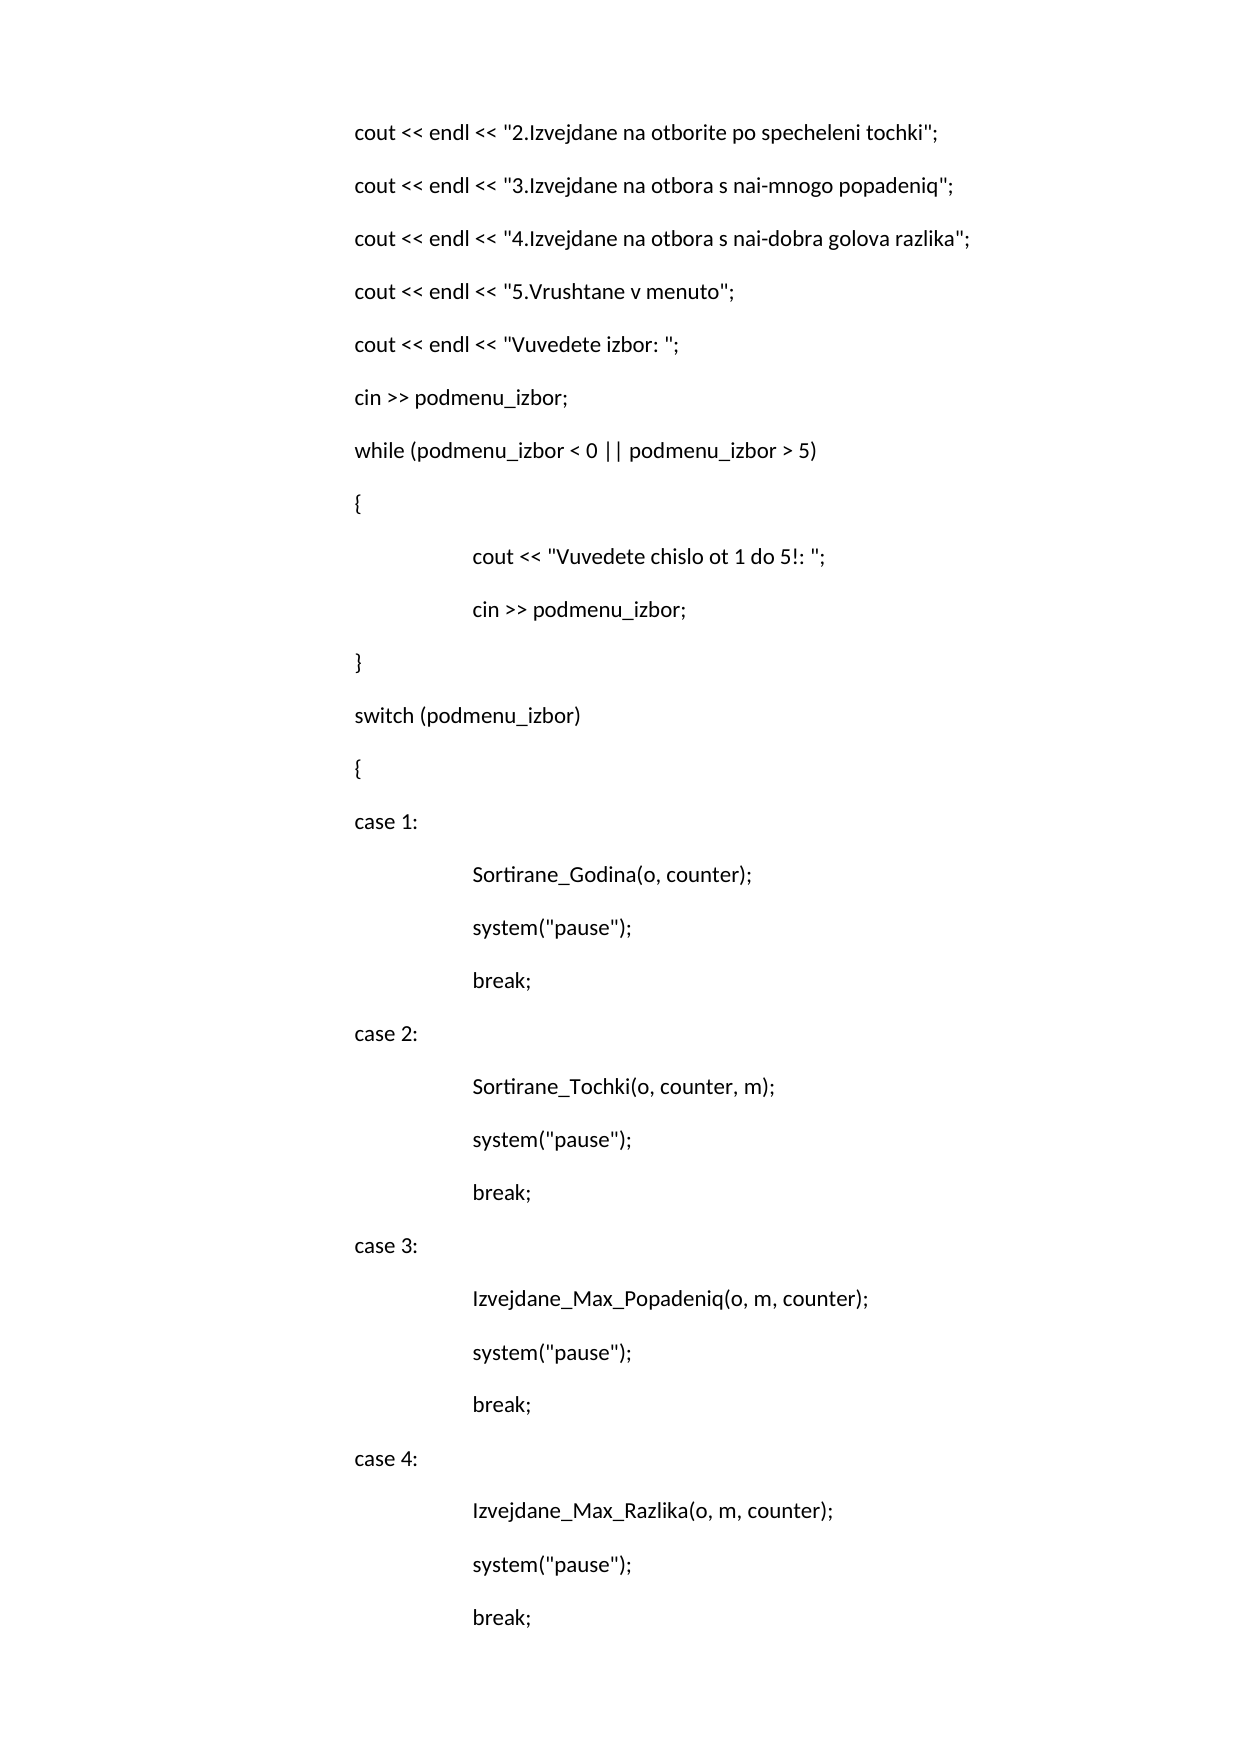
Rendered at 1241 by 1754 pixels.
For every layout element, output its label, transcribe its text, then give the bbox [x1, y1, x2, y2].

text cin >> podmenu_izbor; [118, 595, 1122, 623]
text system("pause"); [118, 913, 1122, 941]
text case 3: [118, 1232, 1122, 1259]
text cout << endl << "2.Izvejdane na otborite po specheleni tochki"; [118, 118, 1122, 146]
text break; [118, 1391, 1122, 1419]
text cin >> podmenu_izbor; [118, 383, 1122, 411]
text cout << endl << "Vuvedete izbor: "; [118, 330, 1122, 358]
text { [118, 489, 1122, 517]
text system("pause"); [118, 1338, 1122, 1366]
text break; [118, 966, 1122, 994]
text Izvejdane_Max_Razlika(o, m, counter); [118, 1497, 1122, 1525]
text switch (podmenu_izbor) [118, 701, 1122, 729]
text cout << endl << "4.Izvejdane na otbora s nai-dobra golova razlika"; [118, 224, 1122, 252]
text while (podmenu_izbor < 0 || podmenu_izbor > 5) [118, 436, 1122, 464]
text Sortirane_Tochki(o, counter, m); [118, 1072, 1122, 1101]
text break; [118, 1178, 1122, 1207]
text cout << "Vuvedete chislo ot 1 do 5!: "; [118, 542, 1122, 570]
text Sortirane_Godina(o, counter); [118, 860, 1122, 888]
text cout << endl << "3.Izvejdane na otbora s nai-mnogo popadeniq"; [118, 171, 1122, 199]
text system("pause"); [118, 1126, 1122, 1153]
text Izvejdane_Max_Popadeniq(o, m, counter); [118, 1284, 1122, 1313]
text cout << endl << "5.Vrushtane v menuto"; [118, 277, 1122, 305]
text case 4: [118, 1444, 1122, 1472]
text break; [118, 1603, 1122, 1631]
text } [118, 648, 1122, 676]
text system("pause"); [118, 1550, 1122, 1578]
text case 2: [118, 1019, 1122, 1047]
text { [118, 754, 1122, 782]
text case 1: [118, 807, 1122, 835]
